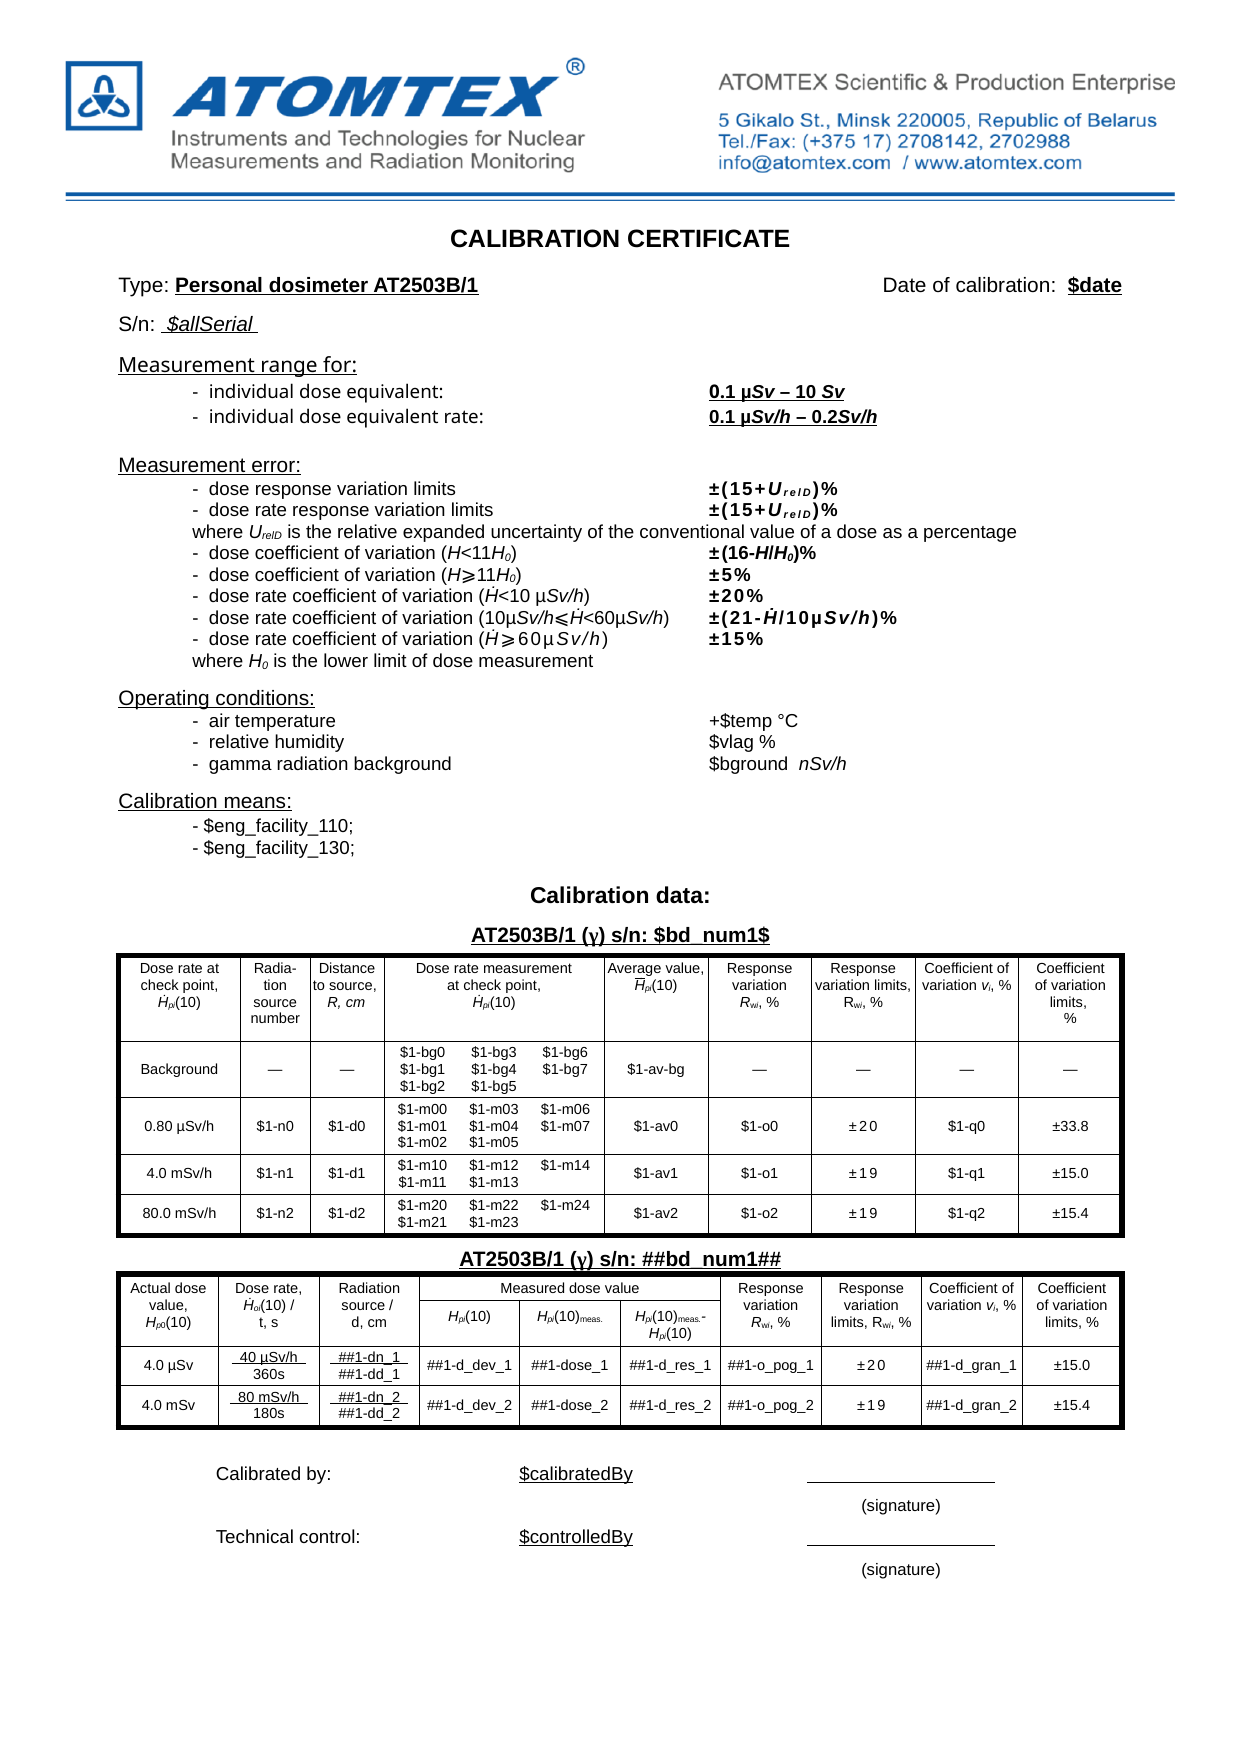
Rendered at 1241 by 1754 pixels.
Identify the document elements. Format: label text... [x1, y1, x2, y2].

table_cell $1-q0 [916, 1098, 1018, 1154]
table_header AT2503B/1 (γ) s/n: ##bd_num1## [118, 1238, 1122, 1271]
table_cell Actual dose value, Hp0(10) [121, 1277, 218, 1346]
table_cell Hpi(10)meas.-Hpi(10) [621, 1301, 720, 1346]
table_cell Response variation Rwi, % [721, 1277, 821, 1346]
table_cell 40 µSv/h 360s [219, 1347, 319, 1385]
table_cell ##1-d_gran_1 [922, 1347, 1022, 1385]
table_cell Coefficient of variation limits, % [1019, 958, 1119, 1041]
text - dose coefficient of variation (H<11H0) ±(16-H/H0)% - dose coefficient of variation (H⩾11H0) ±5% - dose rate coefficient of variation (Ḣ<10 µSv/h) ±20% - dose rate coefficient of variation (10µSv/h⩽Ḣ<60µSv/h) ±(21-Ḣ/10µSv/h)% - dose rate coefficient of variation (Ḣ⩾60µSv/h) ±15% where H0 is the lower limit of dose measurement [118, 542, 1122, 671]
table_cell $1-o0 [709, 1098, 811, 1154]
table_header [771, 1457, 1030, 1490]
table_cell ±20 [822, 1347, 921, 1385]
table_cell $controlledBy [514, 1521, 771, 1554]
table_cell Measured dose value [420, 1277, 720, 1299]
table_cell ##1-d_dev_1 [420, 1347, 519, 1385]
table_cell $1-d0 [311, 1098, 384, 1154]
text Calibration data: [118, 882, 1122, 908]
table_cell — [1019, 1042, 1119, 1097]
table_cell [210, 1554, 513, 1584]
table_cell Radia-tion source number [241, 958, 310, 1041]
table_cell ##1-d_dev_2 [420, 1386, 519, 1425]
table_header Calibrated by: [210, 1457, 513, 1490]
text S/n: $allSerial [118, 311, 1122, 335]
table_cell $1-m10 $1-m11 $1-m12 $1-m13 $1-m14 [385, 1155, 604, 1193]
table_cell ##1-d_res_1 [621, 1347, 720, 1385]
table_cell Response variation Rwi, % [709, 958, 811, 1041]
table_cell Distance to source, R, сm [311, 958, 384, 1041]
table_cell ±33.8 [1019, 1098, 1119, 1154]
table_cell [514, 1554, 771, 1584]
text Measurement range for: - individual dose equivalent: 0.1 µSv – 10 Sv - individual dose equivalent rate: 0.1 µSv/h – 0.2Sv/h [118, 350, 1122, 453]
table_cell $1-bg0 $1-bg1 $1-bg2 $1-bg3 $1-bg4 $1-bg5 $1-bg6 $1-bg7 [385, 1042, 604, 1097]
table_cell $1-o2 [709, 1195, 811, 1233]
table_cell 4.0 µSv [121, 1347, 218, 1385]
table_cell Radiation source / d, cm [320, 1277, 419, 1346]
table_cell $1-q1 [916, 1155, 1018, 1193]
text Measurement error: [118, 453, 1122, 477]
table_cell 80.0 mSv/h [121, 1195, 240, 1233]
table_cell ±20 [812, 1098, 915, 1154]
table_cell ±15.0 [1019, 1155, 1119, 1193]
table_cell ##1-dn_1 ##1-dd_1 [320, 1347, 419, 1385]
table_header $calibratedBy [514, 1457, 771, 1490]
table_cell Response variation limits, Rwi, % [812, 958, 915, 1041]
table_cell — [709, 1042, 811, 1097]
table_cell — [241, 1042, 310, 1097]
table_cell ##1-dose_2 [520, 1386, 620, 1425]
table_cell ##1-dn_2 ##1-dd_2 [320, 1386, 419, 1425]
table_cell Coefficient of variation vi, % [916, 958, 1018, 1041]
table_cell [771, 1521, 1030, 1554]
table_header AT2503B/1 (γ) s/n: $bd_num1$ [118, 909, 1122, 953]
table_cell $1-av1 [605, 1155, 708, 1193]
table_cell ±19 [812, 1155, 915, 1193]
table_cell Hpi(10) [420, 1301, 519, 1346]
table_cell Hpi(10)meas. [520, 1301, 620, 1346]
table_cell ##1-o_pog_1 [721, 1347, 821, 1385]
text Operating conditions: - air temperature +$temp °C - relative humidity $vlag % - gamma radiation background $bground nSv/h [118, 686, 1122, 774]
text - dose response variation limits ±(15+UrelD)% - dose rate response variation limits ±(15+UrelD)% where UrelD is the relative expanded uncertainty of the conventional value of a dose as a percentage [118, 477, 1122, 542]
table_cell 4.0 mSv/h [121, 1155, 240, 1193]
table_cell 80 mSv/h 180s [219, 1386, 319, 1425]
table_cell ##1-o_pog_2 [721, 1386, 821, 1425]
table_cell $1-o1 [709, 1155, 811, 1193]
table_cell $1-n1 [241, 1155, 310, 1193]
table_cell 0.80 µSv/h [121, 1098, 240, 1154]
table_cell Coefficient of variation limits, % [1023, 1277, 1119, 1346]
table_cell — [916, 1042, 1018, 1097]
table_cell $1-q2 [916, 1195, 1018, 1233]
table_cell Coefficient of variation vi, % [922, 1277, 1022, 1346]
table_cell ±19 [822, 1386, 921, 1425]
table_cell $1-m20 $1-m21 $1-m22 $1-m23 $1-m24 [385, 1195, 604, 1233]
table_cell $1-n2 [241, 1195, 310, 1233]
text Type: Personal dosimeter AT2503B/1 Date of calibration: $date [118, 273, 1122, 297]
table_cell ##1-d_res_2 [621, 1386, 720, 1425]
table_cell $1-m00 $1-m01 $1-m02 $1-m03 $1-m04 $1-m05 $1-m06 $1-m07 [385, 1098, 604, 1154]
table_cell ±15.0 [1023, 1347, 1119, 1385]
table_cell $1-n0 [241, 1098, 310, 1154]
table_cell ±19 [812, 1195, 915, 1233]
table_cell 4.0 mSv [121, 1386, 218, 1425]
table_cell $1-d1 [311, 1155, 384, 1193]
table_cell Dose rate measurement at check point, Ḣpi(10) [385, 958, 604, 1041]
table_cell $1-av-bg [605, 1042, 708, 1097]
table_cell $1-av2 [605, 1195, 708, 1233]
table_cell [210, 1490, 513, 1521]
table_cell (signature) [771, 1490, 1030, 1521]
table_cell (signature) [771, 1554, 1030, 1584]
table_cell ±15.4 [1019, 1195, 1119, 1233]
text Calibration means: - $eng_facility_110; - $eng_facility_130; [118, 789, 1122, 882]
table_cell $1-av0 [605, 1098, 708, 1154]
table_cell ##1-dose_1 [520, 1347, 620, 1385]
table_cell Dose rate, Ḣoi(10) / t, s [219, 1277, 319, 1346]
table_cell ##1-d_gran_2 [922, 1386, 1022, 1425]
table_cell Dose rate at check point, Ḣpi(10) [121, 958, 240, 1041]
table_cell — [311, 1042, 384, 1097]
table_cell $1-d2 [311, 1195, 384, 1233]
table_cell Response variation limits, Rwi, % [822, 1277, 921, 1346]
text CALIBRATION CERTIFICATE [118, 224, 1122, 253]
table_cell Technical control: [210, 1521, 513, 1554]
table_cell Background [121, 1042, 240, 1097]
table_cell [514, 1490, 771, 1521]
table_cell Average value, Ḣpi(10) [605, 958, 708, 1041]
table_cell — [812, 1042, 915, 1097]
table_cell ±15.4 [1023, 1386, 1119, 1425]
